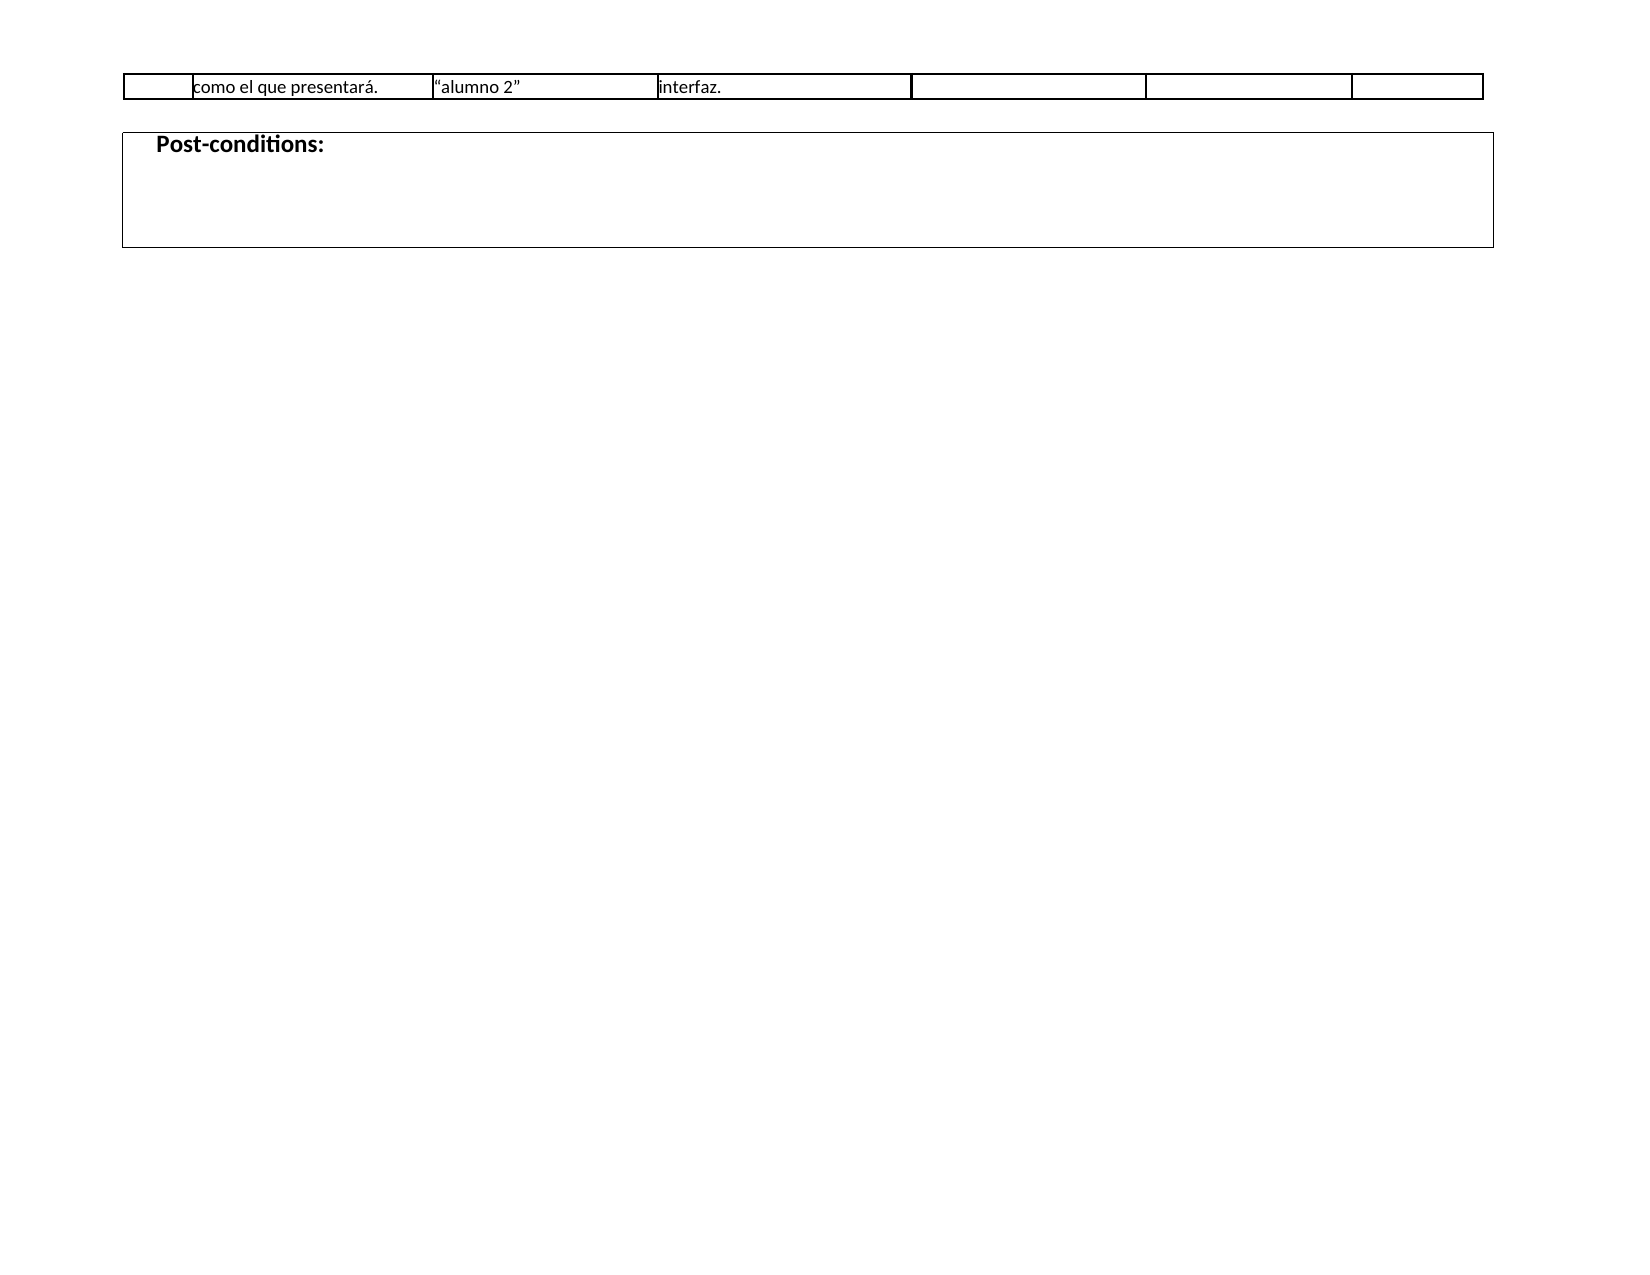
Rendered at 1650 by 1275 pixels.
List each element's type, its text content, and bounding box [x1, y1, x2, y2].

table_cell [1353, 75, 1482, 98]
table_cell como el que presentará. [194, 75, 432, 98]
text [156, 128, 1494, 132]
table_cell [125, 75, 192, 98]
table_cell interfaz. [659, 75, 910, 98]
table_cell “alumno 2” [434, 75, 657, 98]
table_cell [1147, 75, 1351, 98]
table_cell [913, 75, 1145, 98]
text Post-conditions: [156, 133, 1493, 158]
